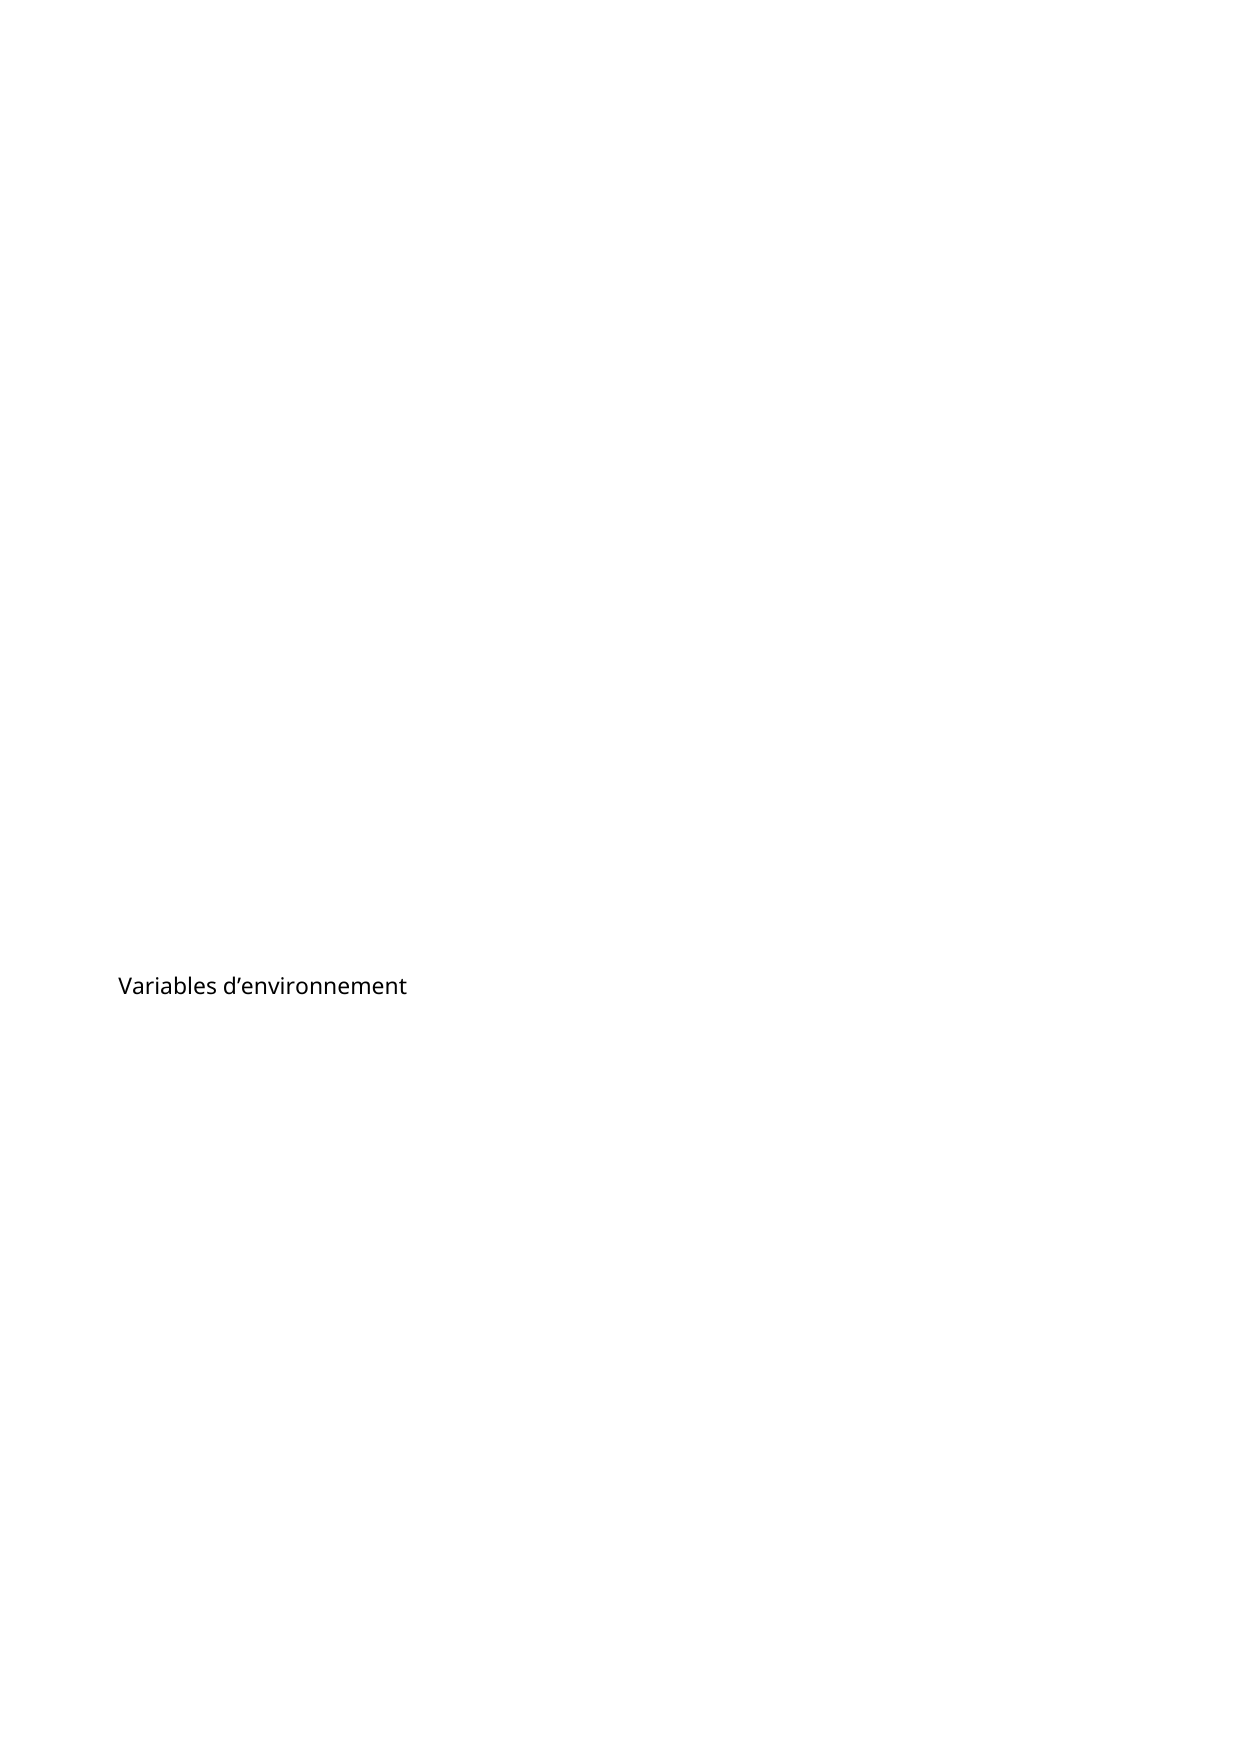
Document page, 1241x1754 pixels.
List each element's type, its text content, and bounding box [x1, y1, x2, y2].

text Variables d’environnement [118, 970, 1122, 1001]
